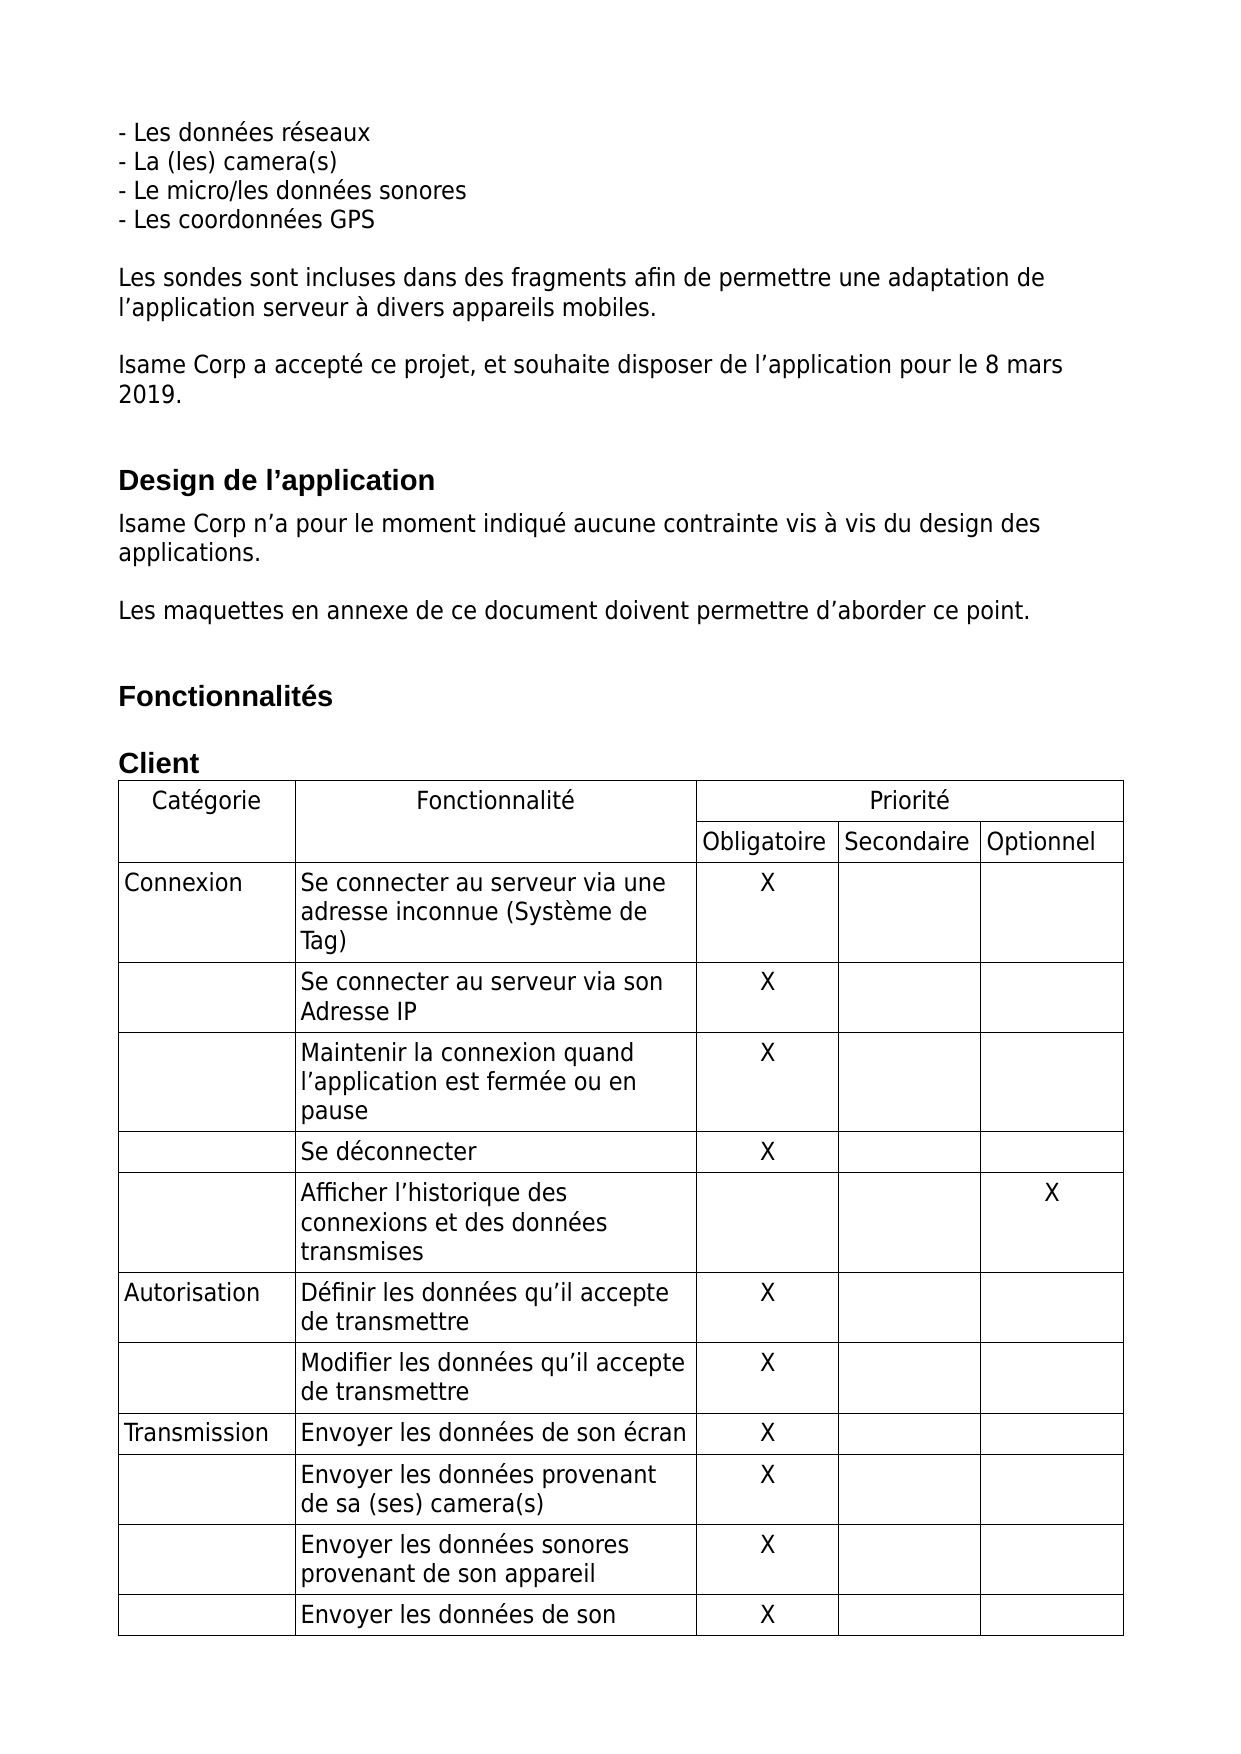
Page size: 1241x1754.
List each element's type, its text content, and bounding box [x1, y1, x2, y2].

table_cell [839, 863, 980, 961]
table_cell Connexion [119, 863, 295, 961]
table_cell X [981, 1173, 1123, 1272]
table_header Priorité [697, 781, 1123, 821]
table_cell [981, 1414, 1123, 1453]
table_cell Envoyer les données sonores provenant de son appareil [296, 1525, 696, 1594]
table_cell X [697, 963, 838, 1032]
subtitle Client [118, 746, 1122, 779]
text Isame Corp a accepté ce projet, et souhaite disposer de l’application pour le 8 mars 2019. [118, 351, 1122, 409]
table_cell [981, 963, 1123, 1032]
table_cell [119, 1173, 295, 1272]
subtitle Fonctionnalités [118, 679, 1122, 713]
table_cell Transmission [119, 1414, 295, 1453]
table_cell Autorisation [119, 1273, 295, 1342]
table_cell [981, 1343, 1123, 1412]
text Isame Corp n’a pour le moment indiqué aucune contrainte vis à vis du design des applications. [118, 509, 1122, 567]
table_cell [981, 1132, 1123, 1172]
table_cell X [697, 1455, 838, 1524]
text Les sondes sont incluses dans des fragments afin de permettre une adaptation de l’application serveur à divers appareils mobiles. [118, 263, 1122, 322]
table_cell X [697, 1414, 838, 1453]
table_cell X [697, 1525, 838, 1594]
table_cell X [697, 1595, 838, 1635]
table_cell [839, 1525, 980, 1594]
table_cell X [697, 1033, 838, 1131]
table_cell [839, 963, 980, 1032]
table_cell [839, 1033, 980, 1131]
subtitle Design de l’application [118, 463, 1122, 496]
table_cell [119, 1033, 295, 1131]
table_cell [119, 963, 295, 1032]
table_cell [119, 1132, 295, 1172]
table_cell [697, 1173, 838, 1272]
table_cell [981, 1033, 1123, 1131]
table_cell [119, 1595, 295, 1635]
table_cell [981, 1525, 1123, 1594]
table_cell [981, 863, 1123, 961]
table_cell [981, 1595, 1123, 1635]
table_cell [839, 1343, 980, 1412]
table_cell Maintenir la connexion quand l’application est fermée ou en pause [296, 1033, 696, 1131]
table_cell X [697, 1343, 838, 1412]
table_cell X [697, 1132, 838, 1172]
table_cell Se déconnecter [296, 1132, 696, 1172]
table_cell Définir les données qu’il accepte de transmettre [296, 1273, 696, 1342]
table_cell [839, 1595, 980, 1635]
table_cell Envoyer les données de son [296, 1595, 696, 1635]
table_cell [119, 1343, 295, 1412]
table_cell Se connecter au serveur via une adresse inconnue (Système de Tag) [296, 863, 696, 961]
table_header Catégorie [119, 781, 295, 862]
text - Les coordonnées GPS [118, 206, 1122, 235]
text - La (les) camera(s) [118, 147, 1122, 176]
table_cell [981, 1273, 1123, 1342]
text Les maquettes en annexe de ce document doivent permettre d’aborder ce point. [118, 596, 1122, 625]
table_cell [119, 1455, 295, 1524]
text - Les données réseaux [118, 118, 1122, 147]
table_cell [839, 1273, 980, 1342]
table_cell Optionnel [981, 822, 1123, 862]
table_cell Se connecter au serveur via son Adresse IP [296, 963, 696, 1032]
table_header Fonctionnalité [296, 781, 696, 862]
table_cell Modifier les données qu’il accepte de transmettre [296, 1343, 696, 1412]
table_cell X [697, 1273, 838, 1342]
table_cell [839, 1132, 980, 1172]
table_cell [119, 1525, 295, 1594]
table_cell Afficher l’historique des connexions et des données transmises [296, 1173, 696, 1272]
table_cell Obligatoire [697, 822, 838, 862]
table_cell X [697, 863, 838, 961]
table_cell [839, 1455, 980, 1524]
table_cell Envoyer les données provenant de sa (ses) camera(s) [296, 1455, 696, 1524]
text - Le micro/les données sonores [118, 176, 1122, 206]
table_cell Envoyer les données de son écran [296, 1414, 696, 1453]
table_cell Secondaire [839, 822, 980, 862]
table_cell [839, 1414, 980, 1453]
table_cell [839, 1173, 980, 1272]
table_cell [981, 1455, 1123, 1524]
